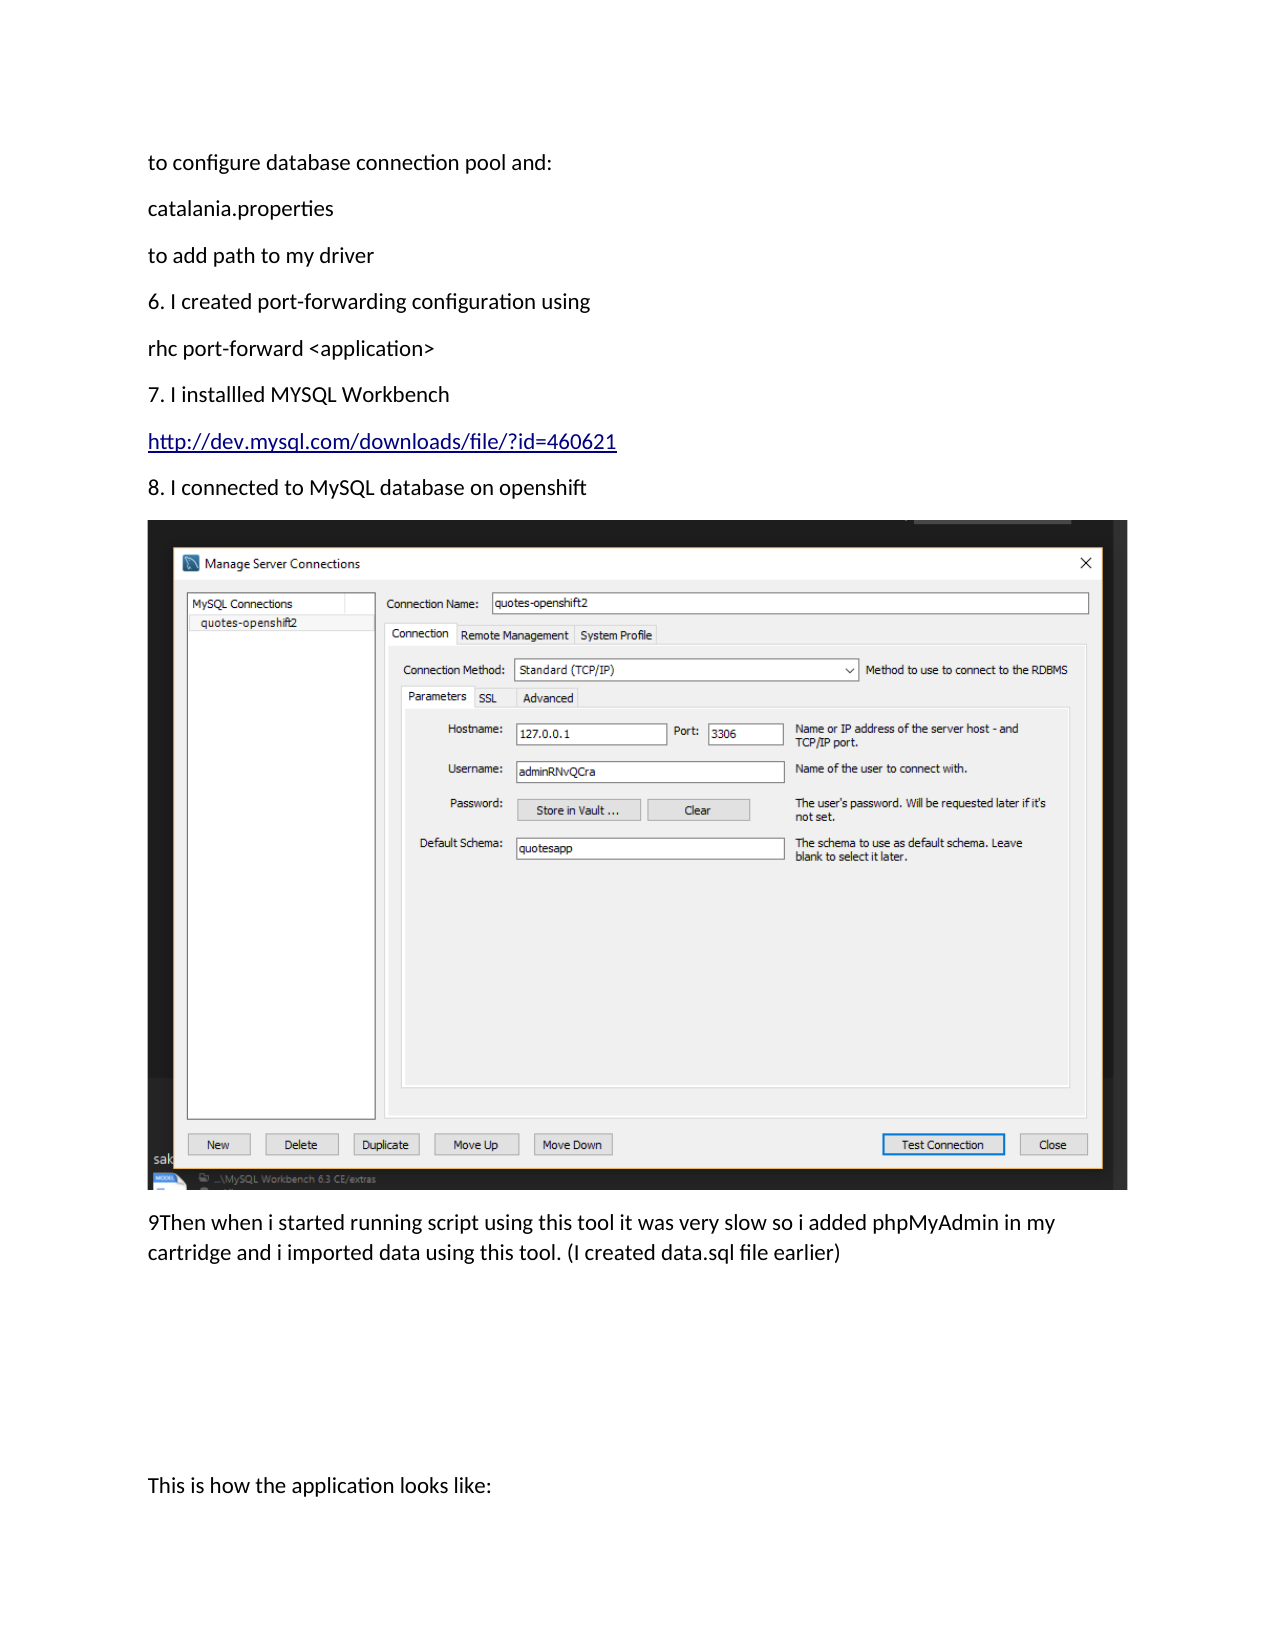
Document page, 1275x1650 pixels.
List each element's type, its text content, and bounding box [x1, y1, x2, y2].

text This is how the application looks like: [148, 1471, 1127, 1499]
picture [147, 520, 1128, 1190]
text http://dev.mysql.com/downloads/file/?id=460621 [148, 427, 1127, 455]
text to add path to my driver [148, 241, 1127, 269]
text catalania.properties [148, 194, 1127, 222]
text 6. I created port-forwarding configuration using [148, 287, 1127, 315]
text 8. I connected to MySQL database on openshift [148, 473, 1127, 502]
text 9Then when i started running script using this tool it was very slow so i added phpMyAdmin in my cartridge and i imported data using this tool. (I created data.sql file earlier) [148, 1208, 1127, 1266]
text 7. I installled MYSQL Workbench [148, 380, 1127, 408]
text rhc port-forward <application> [148, 334, 1127, 362]
text to configure database connection pool and: [148, 148, 1127, 176]
